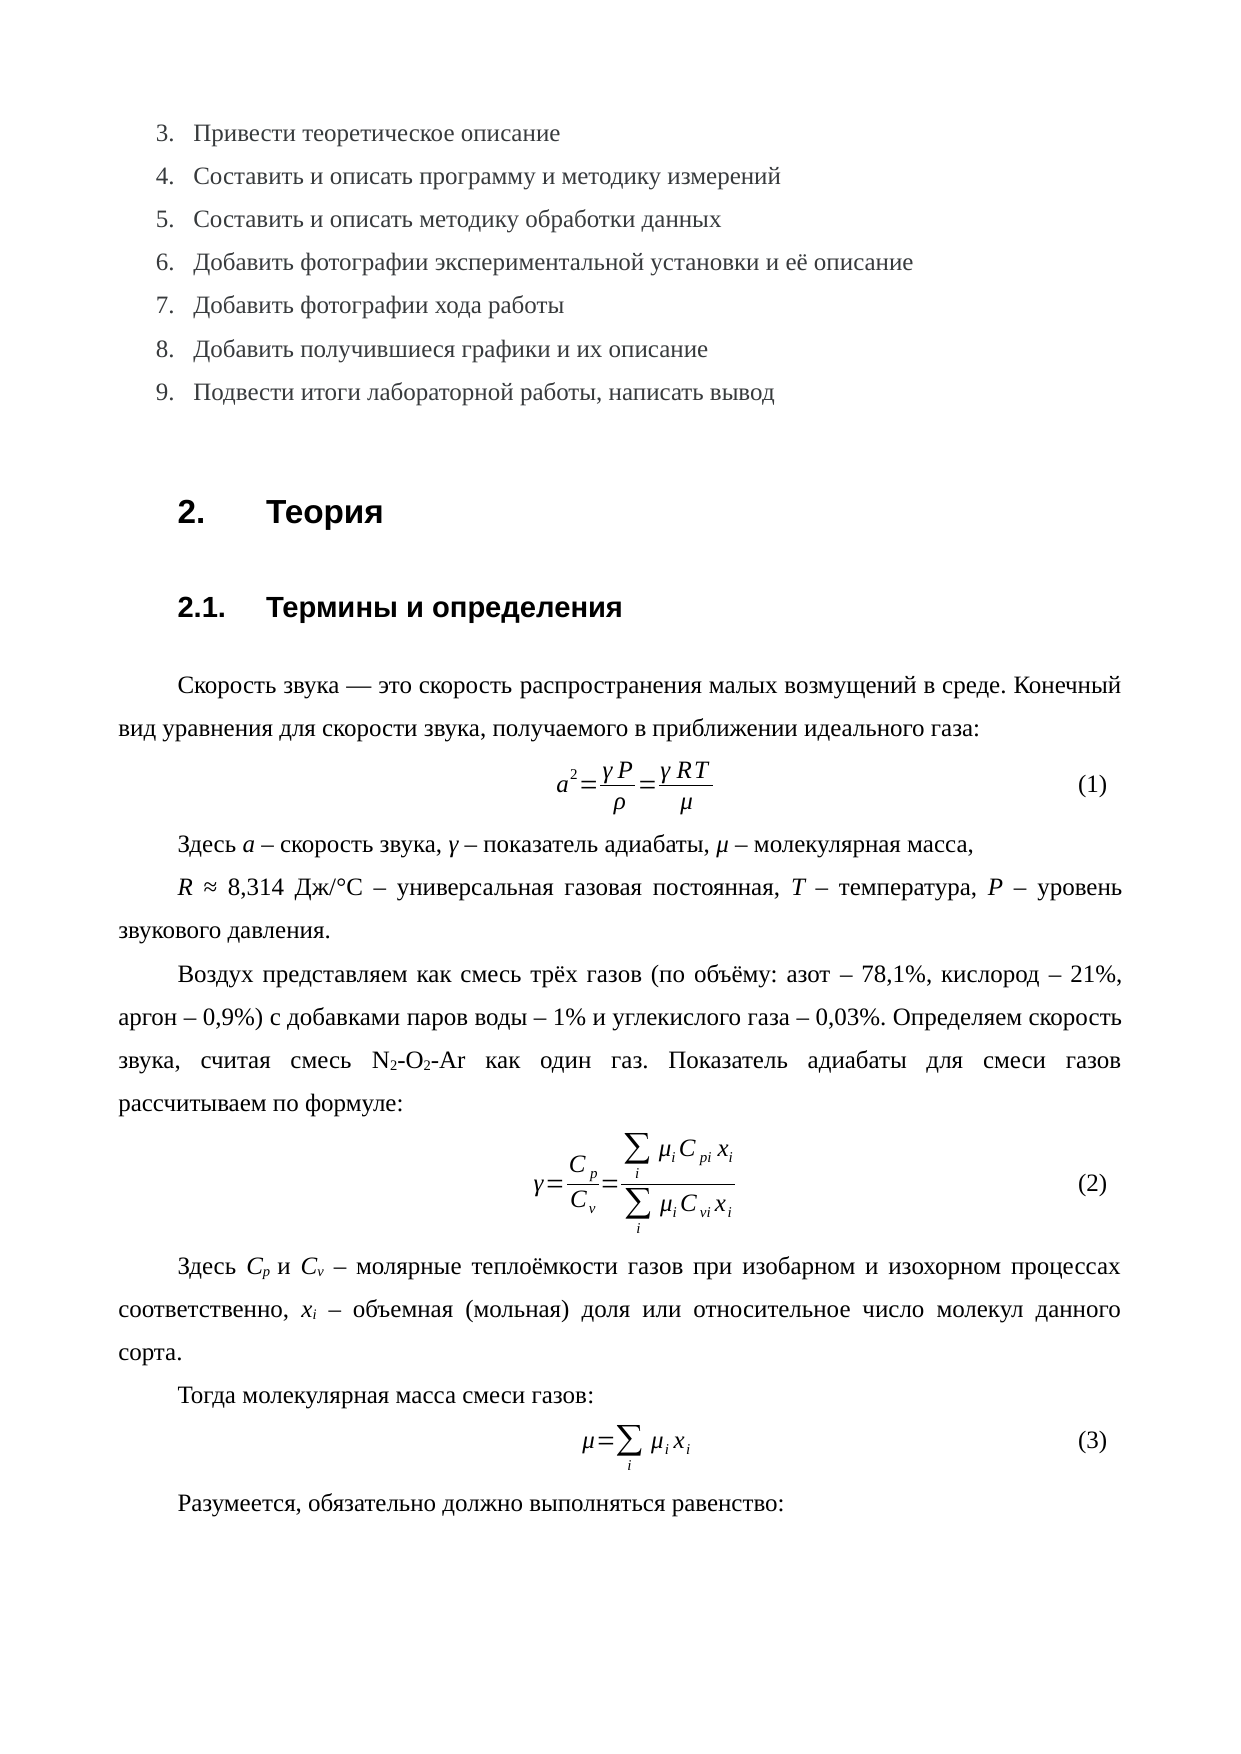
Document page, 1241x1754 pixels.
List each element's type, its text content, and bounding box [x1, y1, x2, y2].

list Добавить получившиеся графики и их описание [156, 334, 1122, 362]
list Подвести итоги лабораторной работы, написать вывод [156, 377, 1122, 406]
text Разумеется, обязательно должно выполняться равенство: [118, 1488, 1122, 1517]
text Тогда молекулярная масса смеси газов: [118, 1380, 1122, 1409]
subtitle Термины и определения [118, 590, 1122, 623]
text (3) [118, 1423, 1122, 1474]
list Добавить фотографии экспериментальной установки и её описание [156, 247, 1122, 276]
list Составить и описать методику обработки данных [156, 204, 1122, 233]
text (2) [118, 1131, 1122, 1236]
list Привести теоретическое описание [156, 118, 1122, 147]
text (1) [118, 756, 1122, 815]
text Здесь a – скорость звука, γ – показатель адиабаты, μ – молекулярная масса, [118, 829, 1122, 858]
subtitle Теория [118, 493, 1122, 531]
text R ≈ 8,314 Дж/°C – универсальная газовая постоянная, T – температура, P – уровень звукового давления. [118, 872, 1122, 944]
text Скорость звука — это скорость распространения малых возмущений в среде. Конечный вид уравнения для скорости звука, получаемого в приближении идеального газа: [118, 670, 1122, 742]
list Добавить фотографии хода работы [156, 291, 1122, 319]
text Воздух представляем как смесь трёх газов (по объёму: азот – 78,1%, кислород – 21%, аргон – 0,9%) с добавками паров воды – 1% и углекислого газа – 0,03%. Определяем скорость звука, считая смесь N2-O2-Ar как один газ. Показатель адиабаты для смеси газов рассчитываем по формуле: [118, 959, 1122, 1117]
text Здесь Cp и Cv – молярные теплоёмкости газов при изобарном и изохорном процессах соответственно, xi – объемная (мольная) доля или относительное число молекул данного сорта. [118, 1251, 1122, 1366]
list Составить и описать программу и методику измерений [156, 161, 1122, 190]
